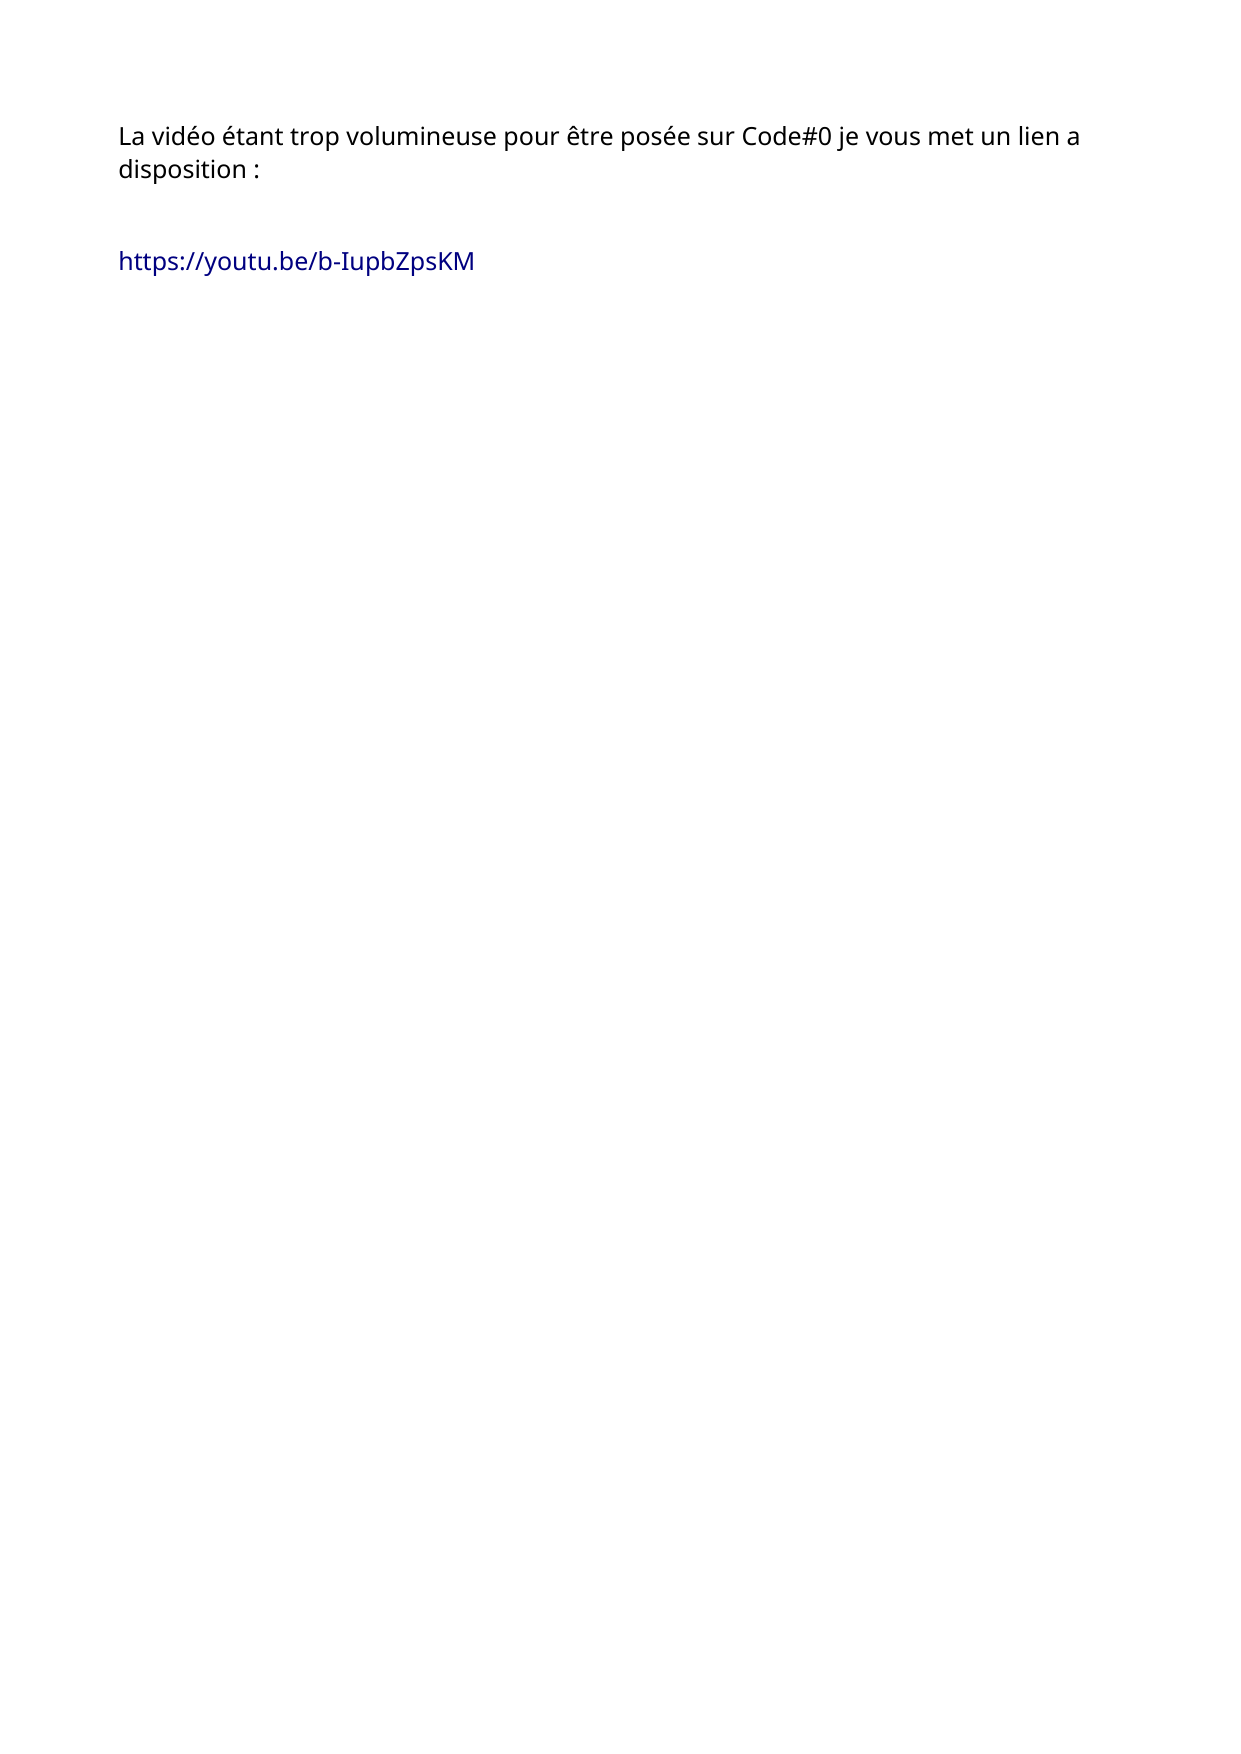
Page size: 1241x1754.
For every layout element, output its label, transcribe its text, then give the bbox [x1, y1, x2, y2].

text La vidéo étant trop volumineuse pour être posée sur Code#0 je vous met un lien a disposition : [118, 118, 1122, 186]
text https://youtu.be/b-IupbZpsKM [118, 244, 1122, 278]
